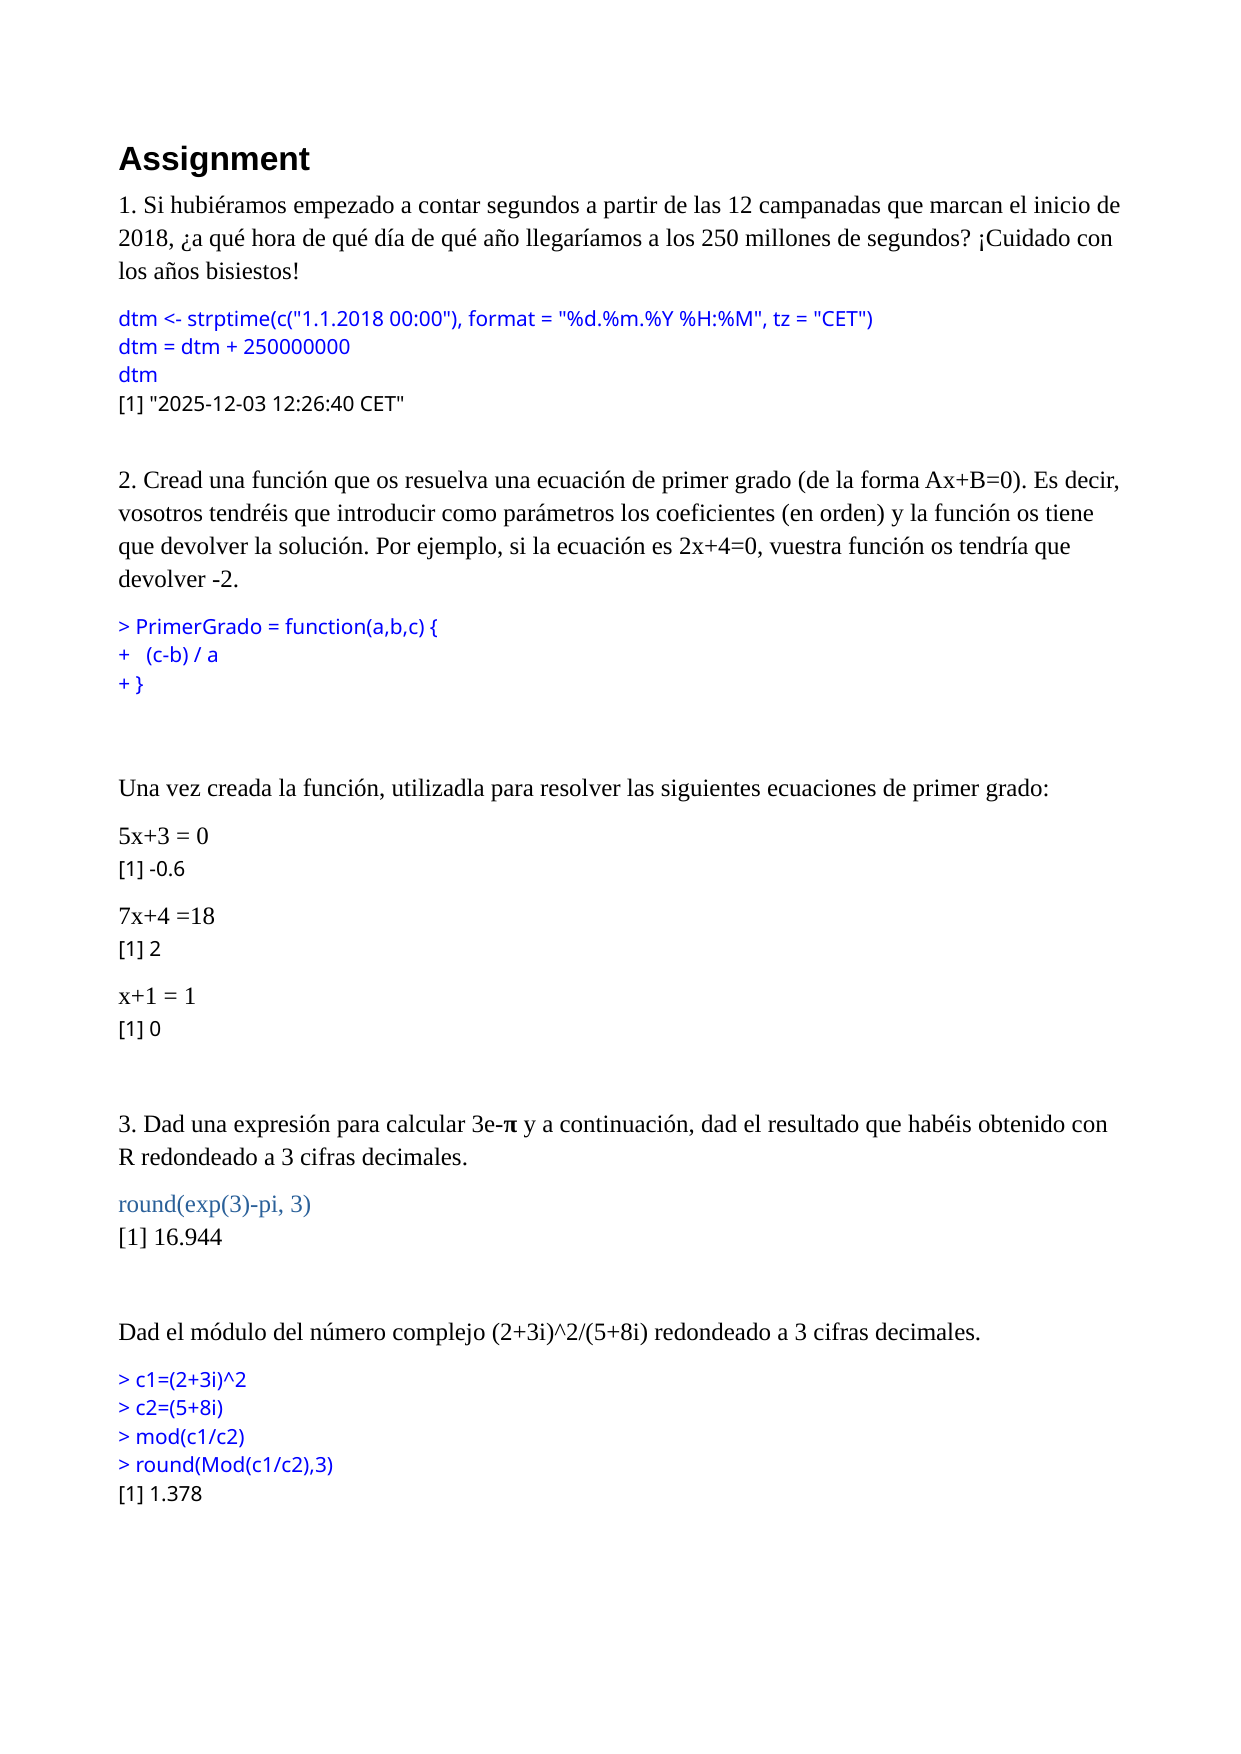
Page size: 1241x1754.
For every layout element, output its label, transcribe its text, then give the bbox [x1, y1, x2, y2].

text dtm <- strptime(c("1.1.2018 00:00"), format = "%d.%m.%Y %H:%M", tz = "CET") [118, 304, 1122, 332]
text 2. Cread una función que os resuelva una ecuación de primer grado (de la forma Ax+B=0). Es decir, vosotros tendréis que introducir como parámetros los coeficientes (en orden) y la función os tiene que devolver la solución. Por ejemplo, si la ecuación es 2x+4=0, vuestra función os tendría que devolver -2. [118, 465, 1122, 593]
subtitle Assignment [118, 139, 1122, 178]
text > c2=(5+8i) [118, 1393, 1122, 1422]
text + (c-b) / a [118, 640, 1122, 669]
text 7x+4 =18 [1] 2 [118, 901, 1122, 962]
text [1] 1.378 [118, 1479, 1122, 1507]
text + } [118, 669, 1122, 697]
text dtm = dtm + 250000000 [118, 332, 1122, 361]
text Dad el módulo del número complejo (2+3i)^2/(5+8i) redondeado a 3 cifras decimales. [118, 1317, 1122, 1346]
text > PrimerGrado = function(a,b,c) { [118, 612, 1122, 640]
text 5x+3 = 0 [1] -0.6 [118, 821, 1122, 882]
text Una vez creada la función, utilizadla para resolver las siguientes ecuaciones de primer grado: [118, 773, 1122, 802]
text 1. Si hubiéramos empezado a contar segundos a partir de las 12 campanadas que marcan el inicio de 2018, ¿a qué hora de qué día de qué año llegaríamos a los 250 millones de segundos? ¡Cuidado con los años bisiestos! [118, 190, 1122, 285]
text [1] "2025-12-03 12:26:40 CET" [118, 389, 1122, 417]
text 3. Dad una expresión para calcular 3e-π y a continuación, dad el resultado que habéis obtenido con R redondeado a 3 cifras decimales. [118, 1109, 1122, 1170]
text x+1 = 1 [1] 0 [118, 981, 1122, 1042]
text dtm [118, 361, 1122, 389]
text > mod(c1/c2) [118, 1422, 1122, 1450]
text > c1=(2+3i)^2 [118, 1365, 1122, 1393]
text > round(Mod(c1/c2),3) [118, 1450, 1122, 1479]
text round(exp(3)-pi, 3) [1] 16.944 [118, 1189, 1122, 1251]
